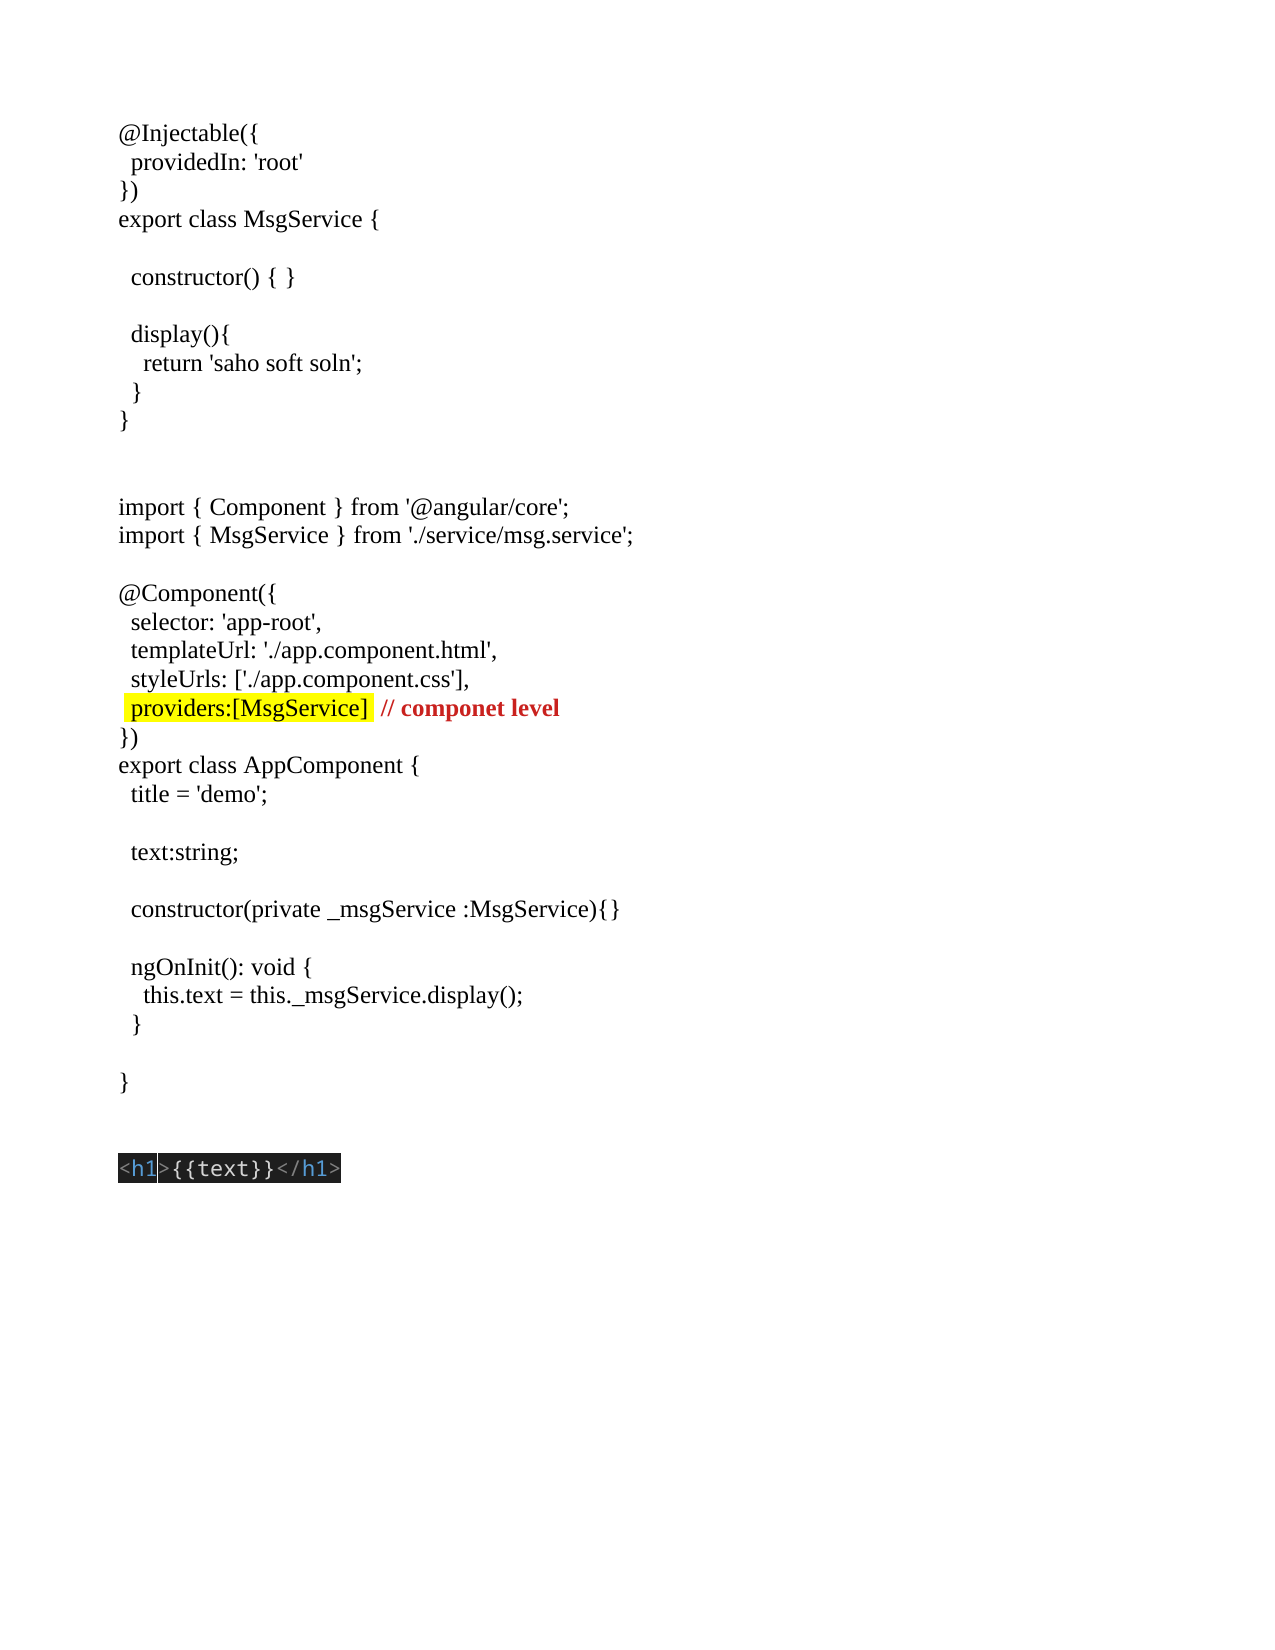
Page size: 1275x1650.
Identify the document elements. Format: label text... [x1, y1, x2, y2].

text constructor(private _msgService :MsgService){} [118, 894, 1157, 923]
text }) [118, 176, 1157, 204]
text } [118, 377, 1157, 406]
text } [118, 1067, 1157, 1096]
text import { Component } from '@angular/core'; [118, 492, 1157, 521]
text templateUrl: './app.component.html', [118, 636, 1157, 664]
text styleUrls: ['./app.component.css'], [118, 664, 1157, 693]
text selector: 'app-root', [118, 607, 1157, 636]
text ngOnInit(): void { [118, 952, 1157, 981]
text }) [118, 722, 1157, 751]
text providedIn: 'root' [118, 147, 1157, 176]
text <h1>{{text}}</h1> [118, 1153, 1157, 1183]
text } [118, 1009, 1157, 1038]
text constructor() { } [118, 262, 1157, 291]
text } [118, 406, 1157, 434]
text @Component({ [118, 578, 1157, 607]
text @Injectable({ [118, 118, 1157, 147]
text text:string; [118, 837, 1157, 866]
text export class MsgService { [118, 204, 1157, 233]
text import { MsgService } from './service/msg.service'; [118, 521, 1157, 549]
text providers:[MsgService] // componet level [118, 693, 1157, 722]
text this.text = this._msgService.display(); [118, 981, 1157, 1009]
text export class AppComponent { [118, 751, 1157, 779]
text return 'saho soft soln'; [118, 348, 1157, 377]
text title = 'demo'; [118, 779, 1157, 808]
text display(){ [118, 319, 1157, 348]
